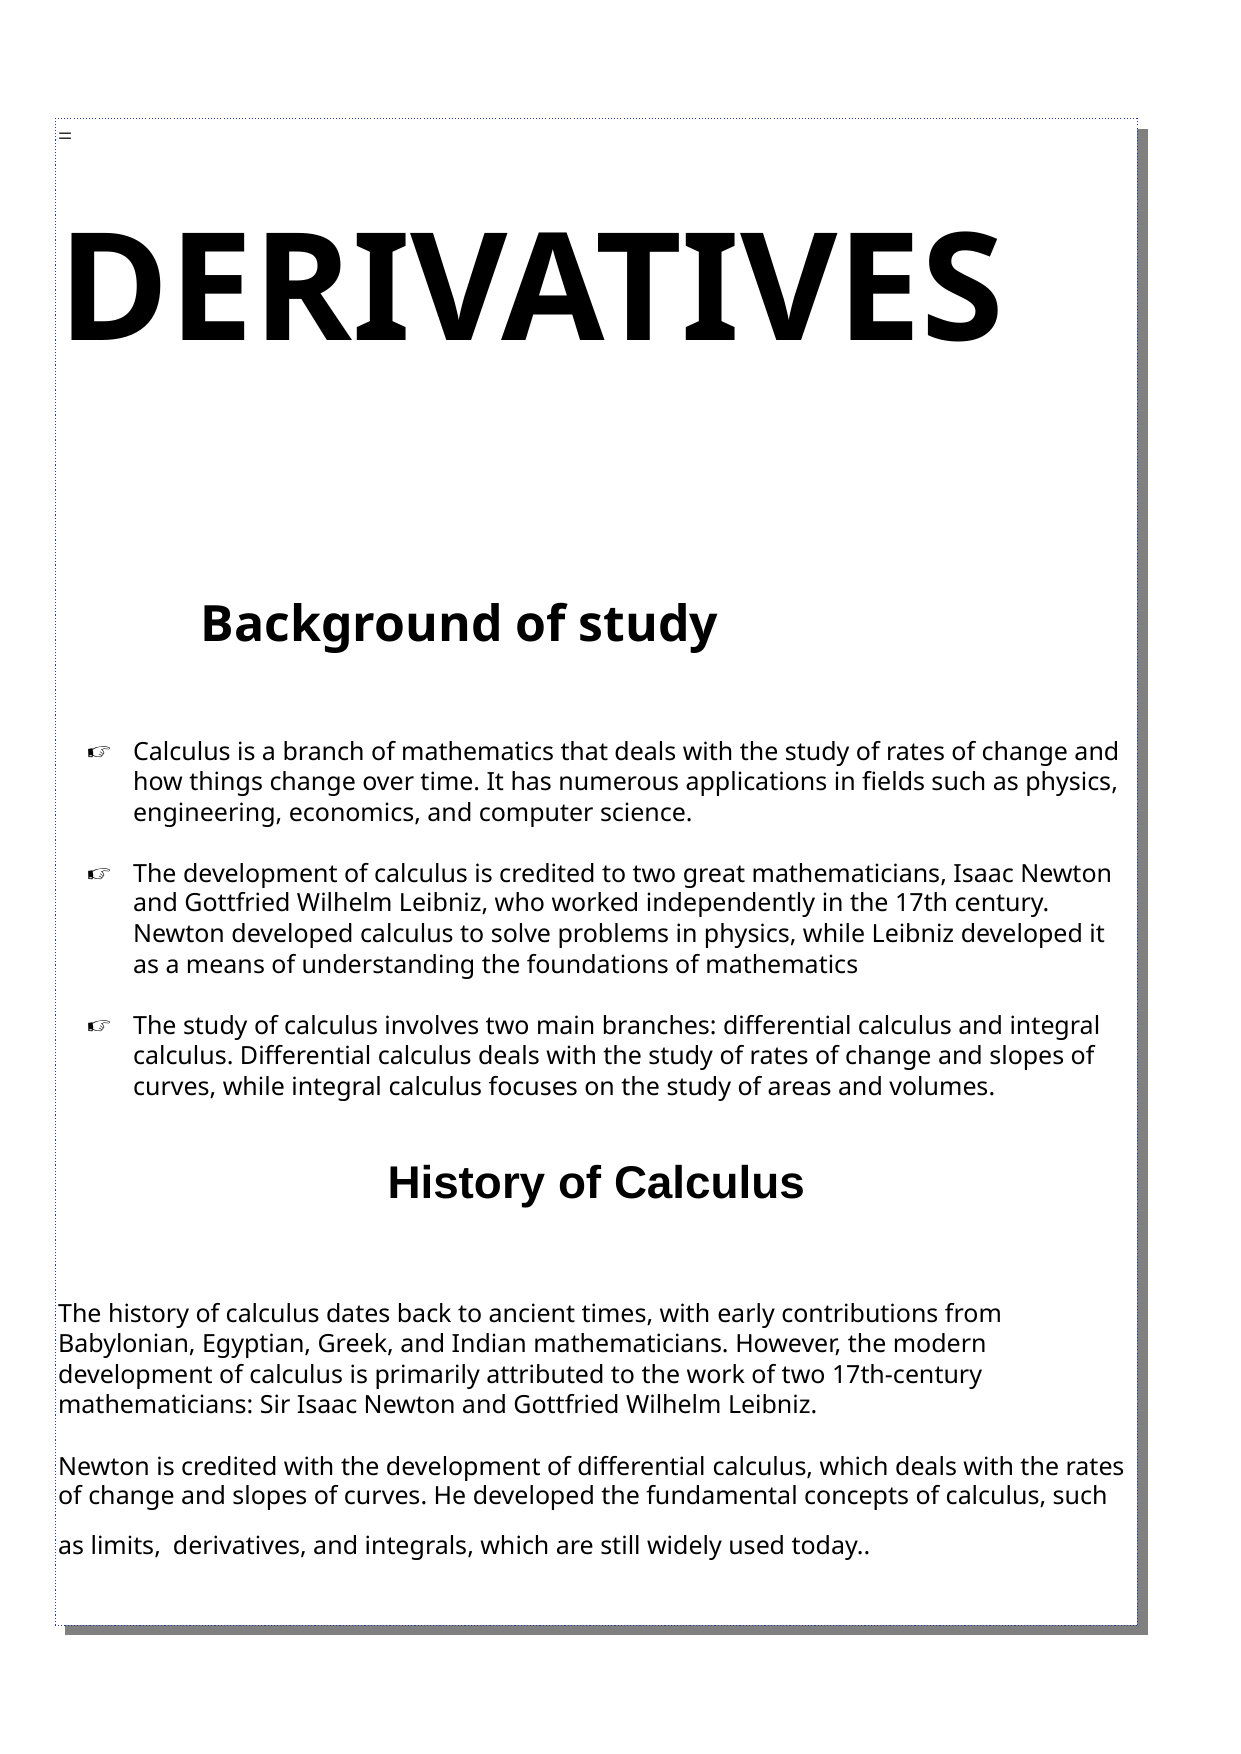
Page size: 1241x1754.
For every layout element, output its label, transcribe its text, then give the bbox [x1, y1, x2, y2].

title Calculus is a branch of mathematics that deals with the study of rates of change and how things change over time. It has numerous applications in fields such as physics, engineering, economics, and computer science. [86, 736, 1134, 828]
title Newton is credited with the development of differential calculus, which deals with the rates of change and slopes of curves. He developed the fundamental concepts of calculus, such as limits, derivatives, and integrals, which are still widely used today.. [58, 1451, 1134, 1568]
title The study of calculus involves two main branches: differential calculus and integral calculus. Differential calculus deals with the study of rates of change and slopes of curves, while integral calculus focuses on the study of areas and volumes. [86, 1010, 1134, 1102]
text DERIVATIVES [58, 180, 1134, 384]
title The development of calculus is credited to two great mathematicians, Isaac Newton and Gottfried Wilhelm Leibniz, who worked independently in the 17th century. Newton developed calculus to solve problems in physics, while Leibniz developed it as a means of understanding the foundations of mathematics [86, 858, 1134, 981]
title Background of study [58, 588, 1134, 656]
title History of Calculus [58, 1156, 1134, 1209]
title The history of calculus dates back to ancient times, with early contributions from Babylonian, Egyptian, Greek, and Indian mathematicians. However, the modern development of calculus is primarily attributed to the work of two 17th-century mathematicians: Sir Isaac Newton and Gottfried Wilhelm Leibniz. [58, 1298, 1134, 1421]
